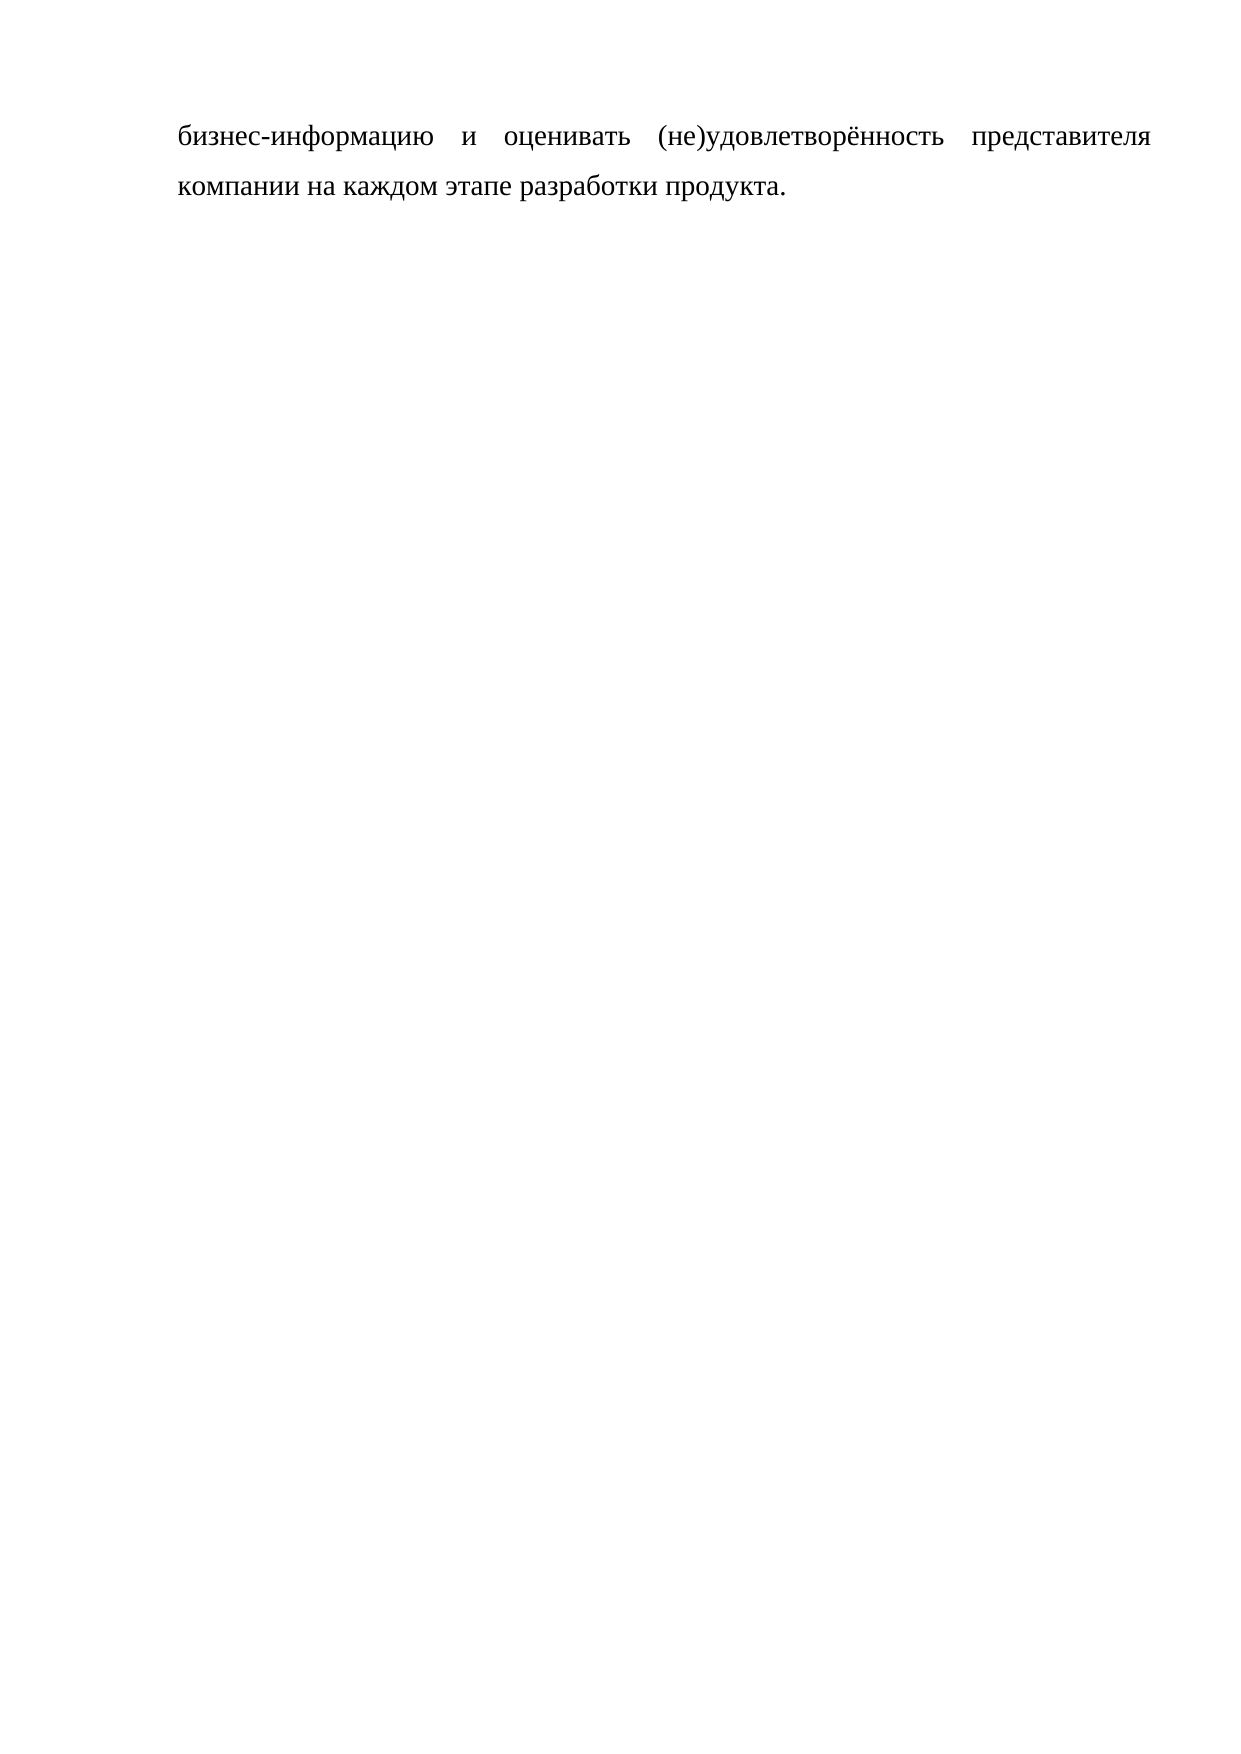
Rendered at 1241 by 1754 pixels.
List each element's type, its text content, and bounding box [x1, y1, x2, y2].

list бизнес-информацию и оценивать (не)удовлетворённость представителя компании на каждом этапе разработки продукта. [177, 118, 1152, 202]
